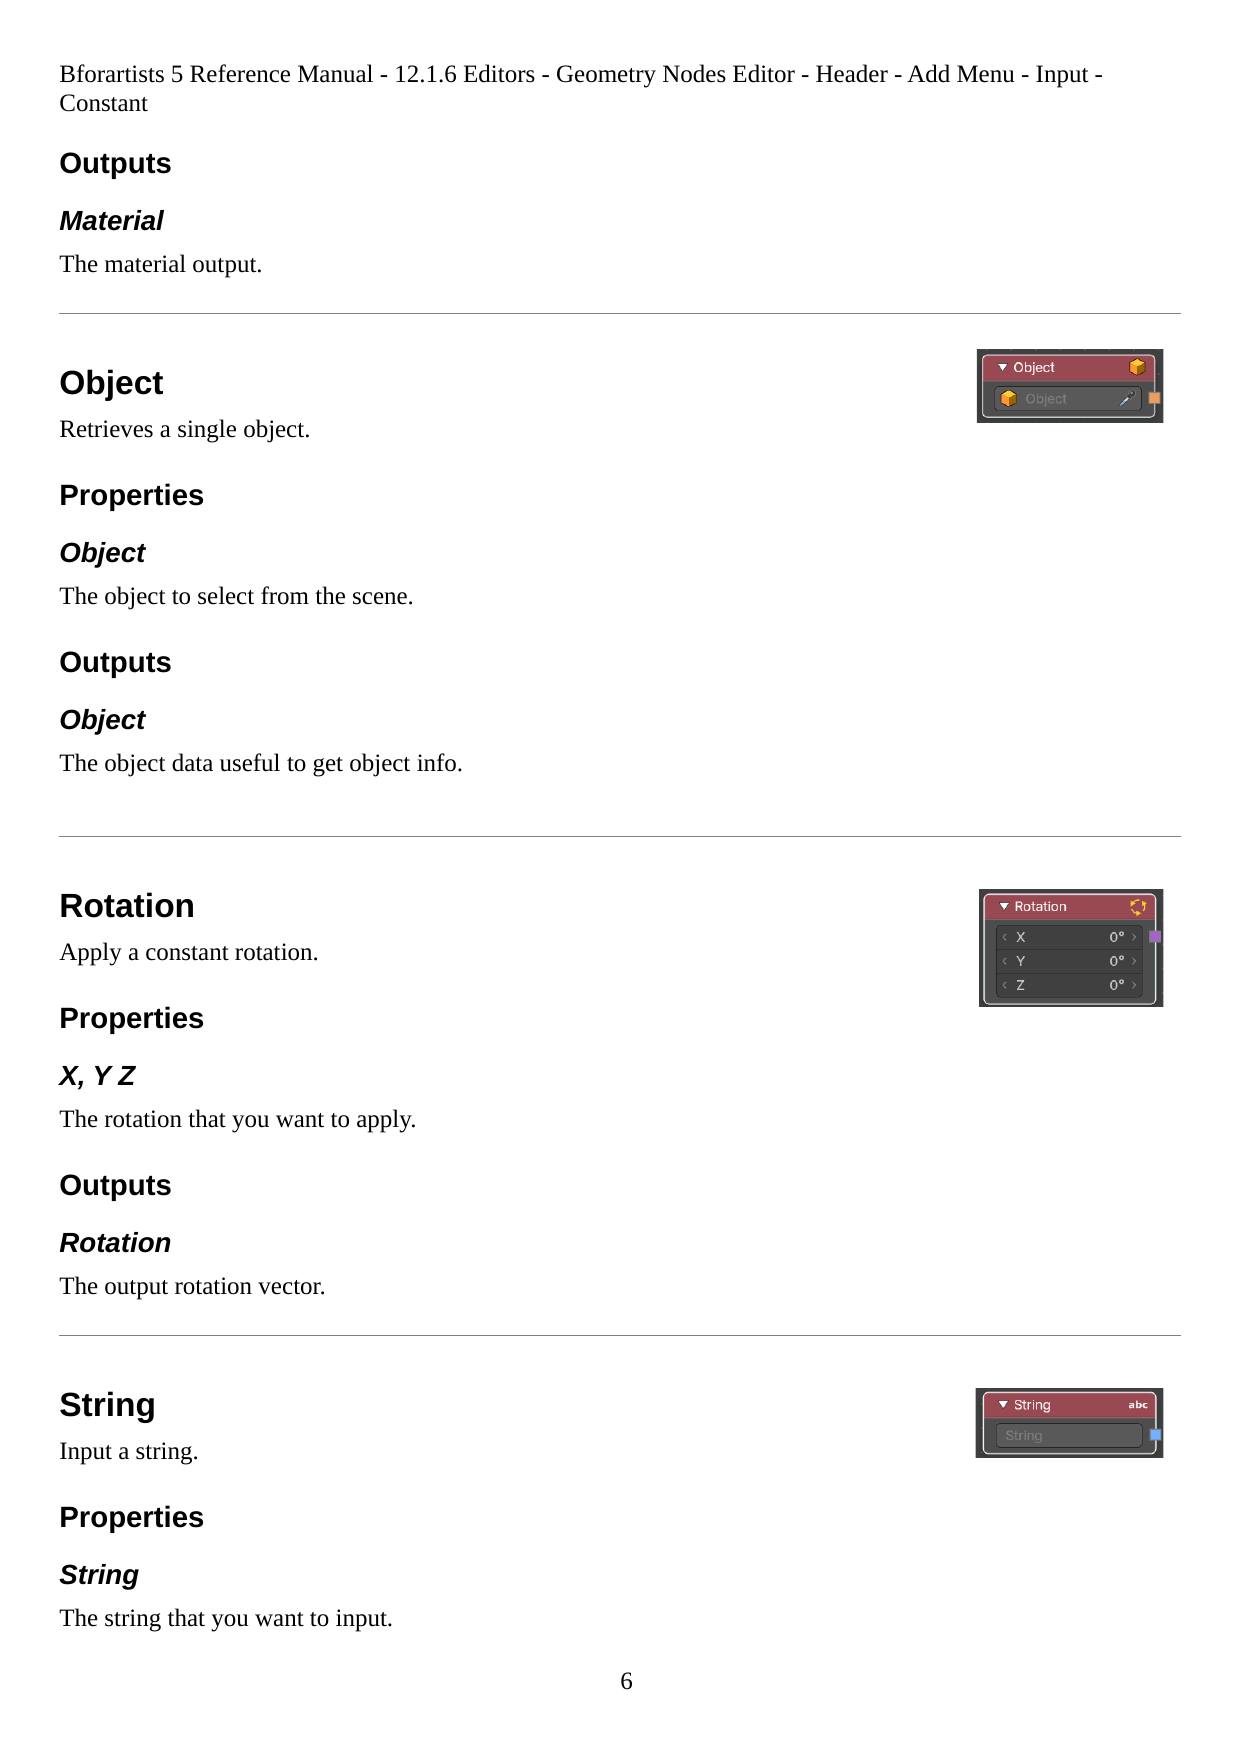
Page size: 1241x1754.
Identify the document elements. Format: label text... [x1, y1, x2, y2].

subtitle Outputs [59, 1168, 1181, 1202]
picture [975, 1388, 1164, 1458]
text The output rotation vector. [59, 1271, 1181, 1300]
subtitle Object [59, 537, 1181, 569]
text The rotation that you want to apply. [59, 1104, 1181, 1133]
text The material output. [59, 249, 1181, 278]
subtitle Properties [59, 1500, 1181, 1533]
text Retrieves a single object. [59, 414, 1181, 443]
subtitle Material [59, 205, 1181, 237]
subtitle X, Y Z [59, 1060, 1181, 1092]
subtitle Outputs [59, 645, 1181, 678]
text Apply a constant rotation. [59, 937, 979, 966]
subtitle Object [59, 703, 1181, 735]
subtitle Rotation [59, 886, 1181, 925]
subtitle String [59, 1385, 1181, 1424]
text Input a string. [59, 1436, 1181, 1465]
text The object data useful to get object info. [59, 748, 1181, 777]
subtitle Properties [59, 1001, 1181, 1035]
subtitle String [59, 1558, 1181, 1590]
picture [976, 349, 1164, 423]
subtitle Outputs [59, 146, 1181, 180]
subtitle [1164, 363, 1181, 402]
picture [979, 889, 1164, 1007]
subtitle Object [59, 363, 976, 402]
text The object to select from the scene. [59, 581, 1181, 610]
text The string that you want to input. [59, 1603, 1181, 1632]
subtitle Properties [59, 478, 1181, 512]
subtitle Rotation [59, 1227, 1181, 1258]
